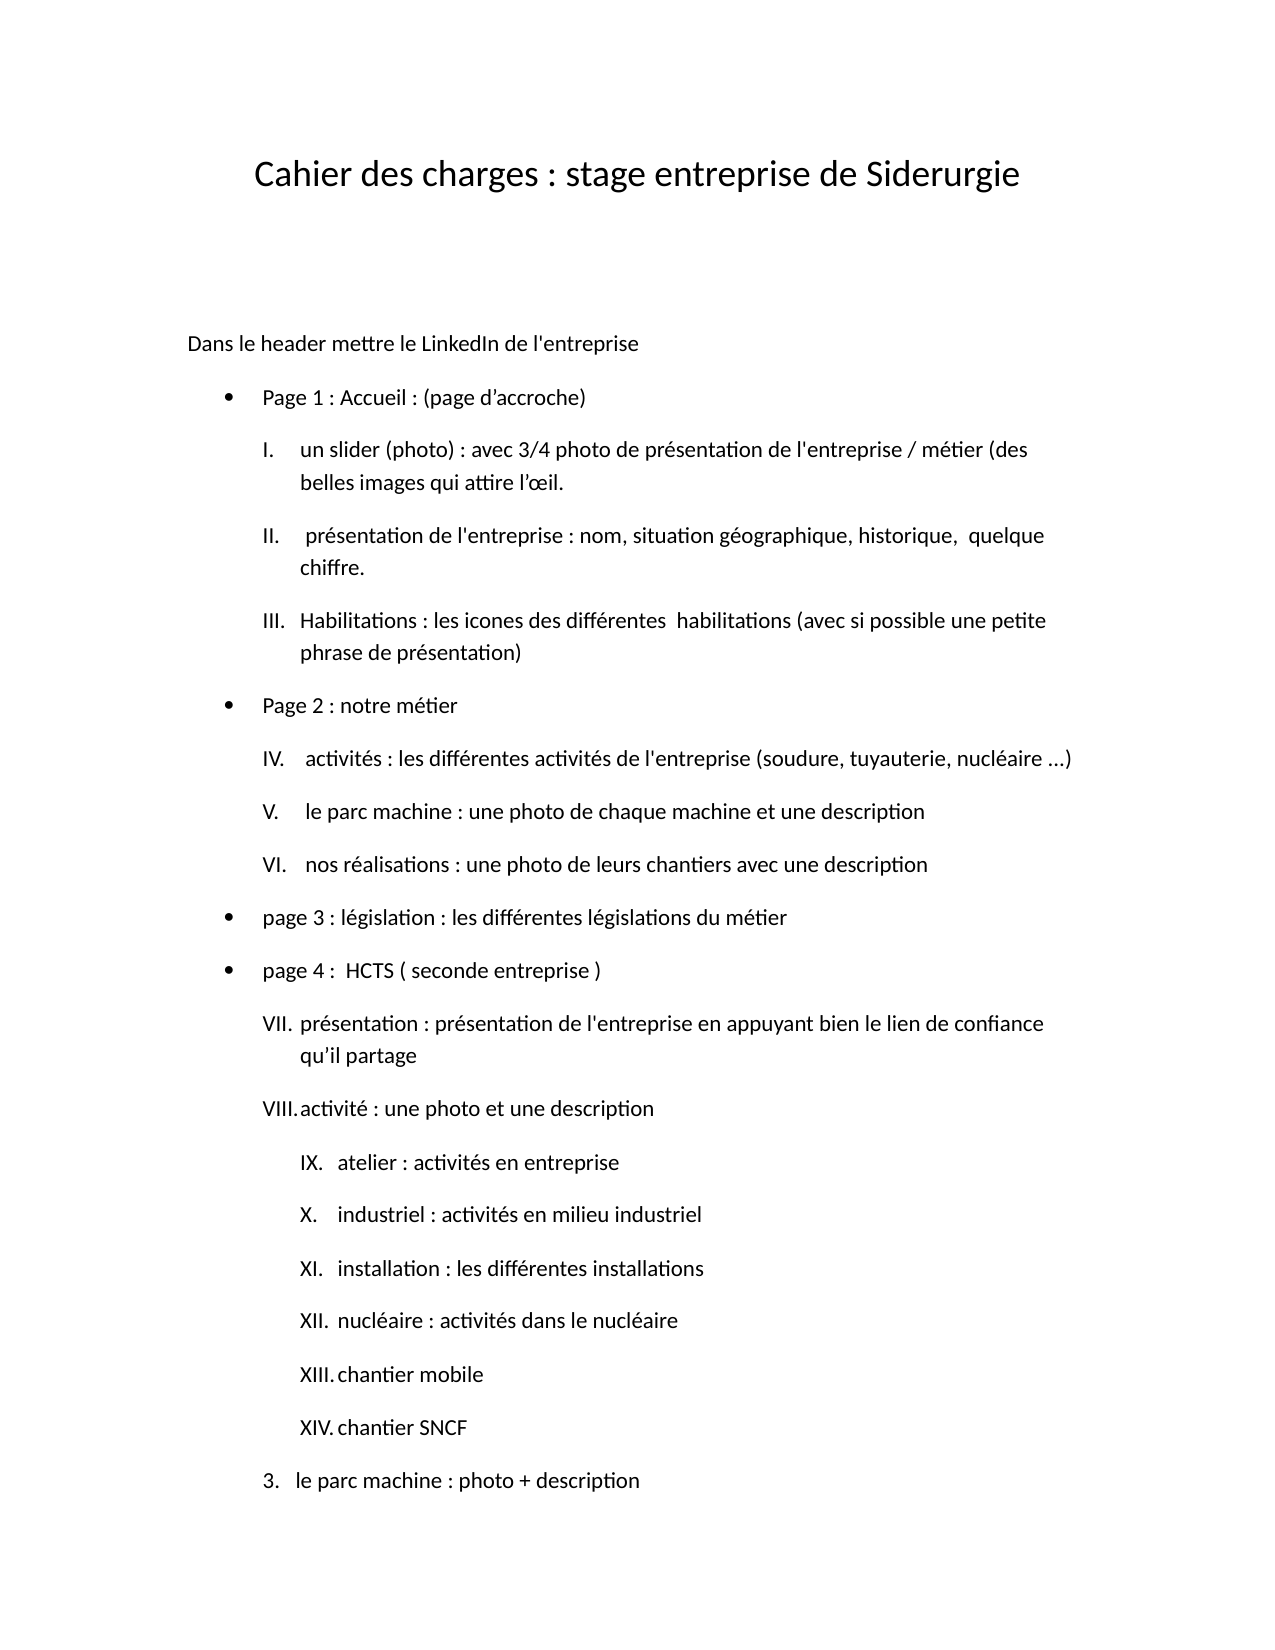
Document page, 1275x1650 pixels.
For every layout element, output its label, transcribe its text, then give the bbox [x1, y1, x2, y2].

list installation : les différentes installations [300, 1254, 1087, 1282]
list présentation : présentation de l'entreprise en appuyant bien le lien de confiance qu’il partage [262, 1009, 1087, 1069]
list Page 1 : Accueil : (page d’accroche) [225, 383, 1087, 411]
list présentation de l'entreprise : nom, situation géographique, historique, quelque chiffre. [262, 521, 1087, 581]
list page 4 : HCTS ( seconde entreprise ) [225, 956, 1087, 984]
text Cahier des charges : stage entreprise de Siderurgie [187, 150, 1087, 196]
list nucléaire : activités dans le nucléaire [300, 1307, 1087, 1335]
list atelier : activités en entreprise [300, 1148, 1087, 1176]
list activité : une photo et une description [262, 1094, 1087, 1123]
list Page 2 : notre métier [225, 691, 1087, 719]
text Dans le header mettre le LinkedIn de l'entreprise [187, 329, 1087, 358]
list un slider (photo) : avec 3/4 photo de présentation de l'entreprise / métier (des belles images qui attire l’œil. [262, 436, 1087, 496]
list chantier mobile [300, 1360, 1087, 1388]
list page 3 : législation : les différentes législations du métier [225, 903, 1087, 931]
list chantier SNCF [300, 1413, 1087, 1441]
list nos réalisations : une photo de leurs chantiers avec une description [262, 850, 1087, 878]
text 3. le parc machine : photo + description [262, 1466, 1087, 1494]
list activités : les différentes activités de l'entreprise (soudure, tuyauterie, nucléaire ...) [262, 744, 1087, 772]
list Habilitations : les icones des différentes habilitations (avec si possible une petite phrase de présentation) [262, 606, 1087, 666]
list le parc machine : une photo de chaque machine et une description [262, 797, 1087, 825]
list industriel : activités en milieu industriel [300, 1201, 1087, 1229]
